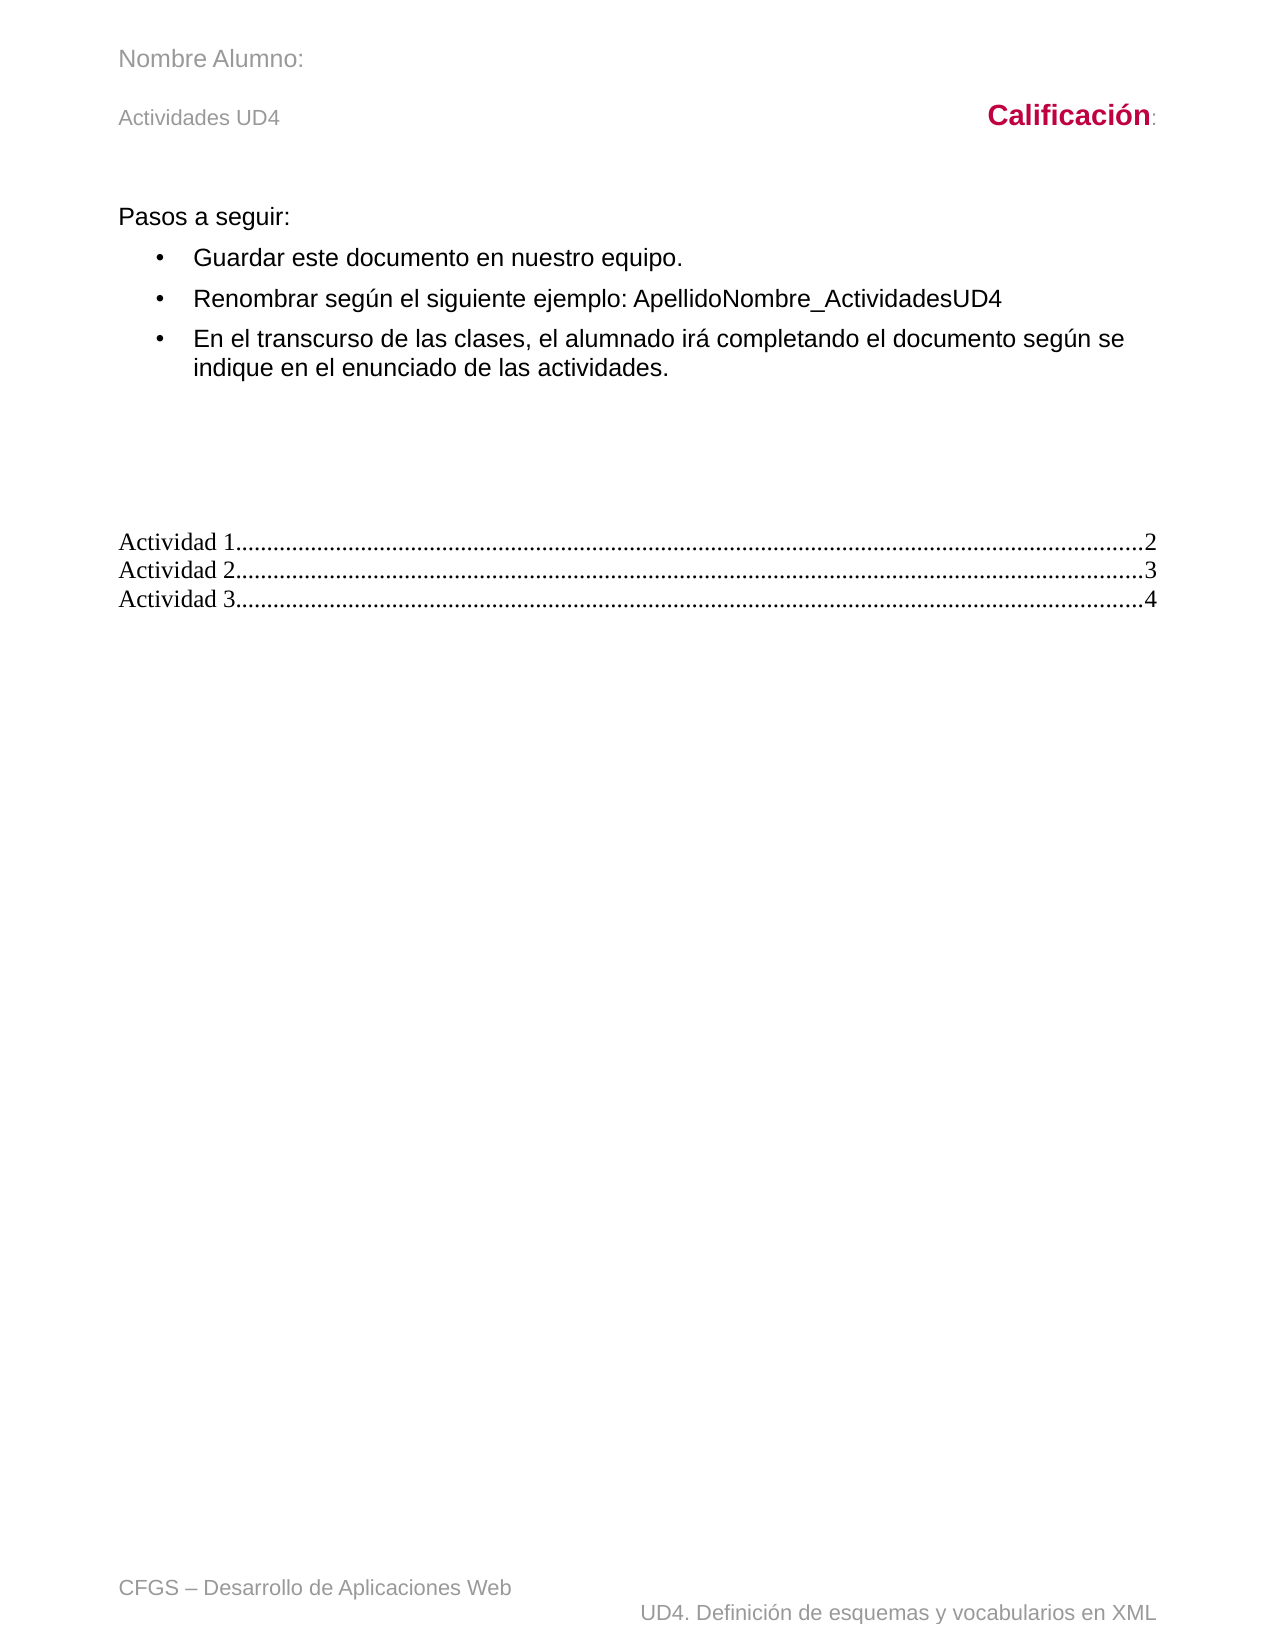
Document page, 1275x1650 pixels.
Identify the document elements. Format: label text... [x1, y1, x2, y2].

text Actividad 1. 2 [118, 527, 1157, 555]
text Actividad 3. 4 [118, 584, 1157, 613]
list Guardar este documento en nuestro equipo. [156, 243, 1157, 272]
list Renombrar según el siguiente ejemplo: ApellidoNombre_ActividadesUD4 [156, 283, 1157, 312]
text Actividad 2. 3 [118, 555, 1157, 584]
list En el transcurso de las clases, el alumnado irá completando el documento según se indique en el enunciado de las actividades. [156, 324, 1157, 382]
text Pasos a seguir: [118, 202, 1157, 231]
